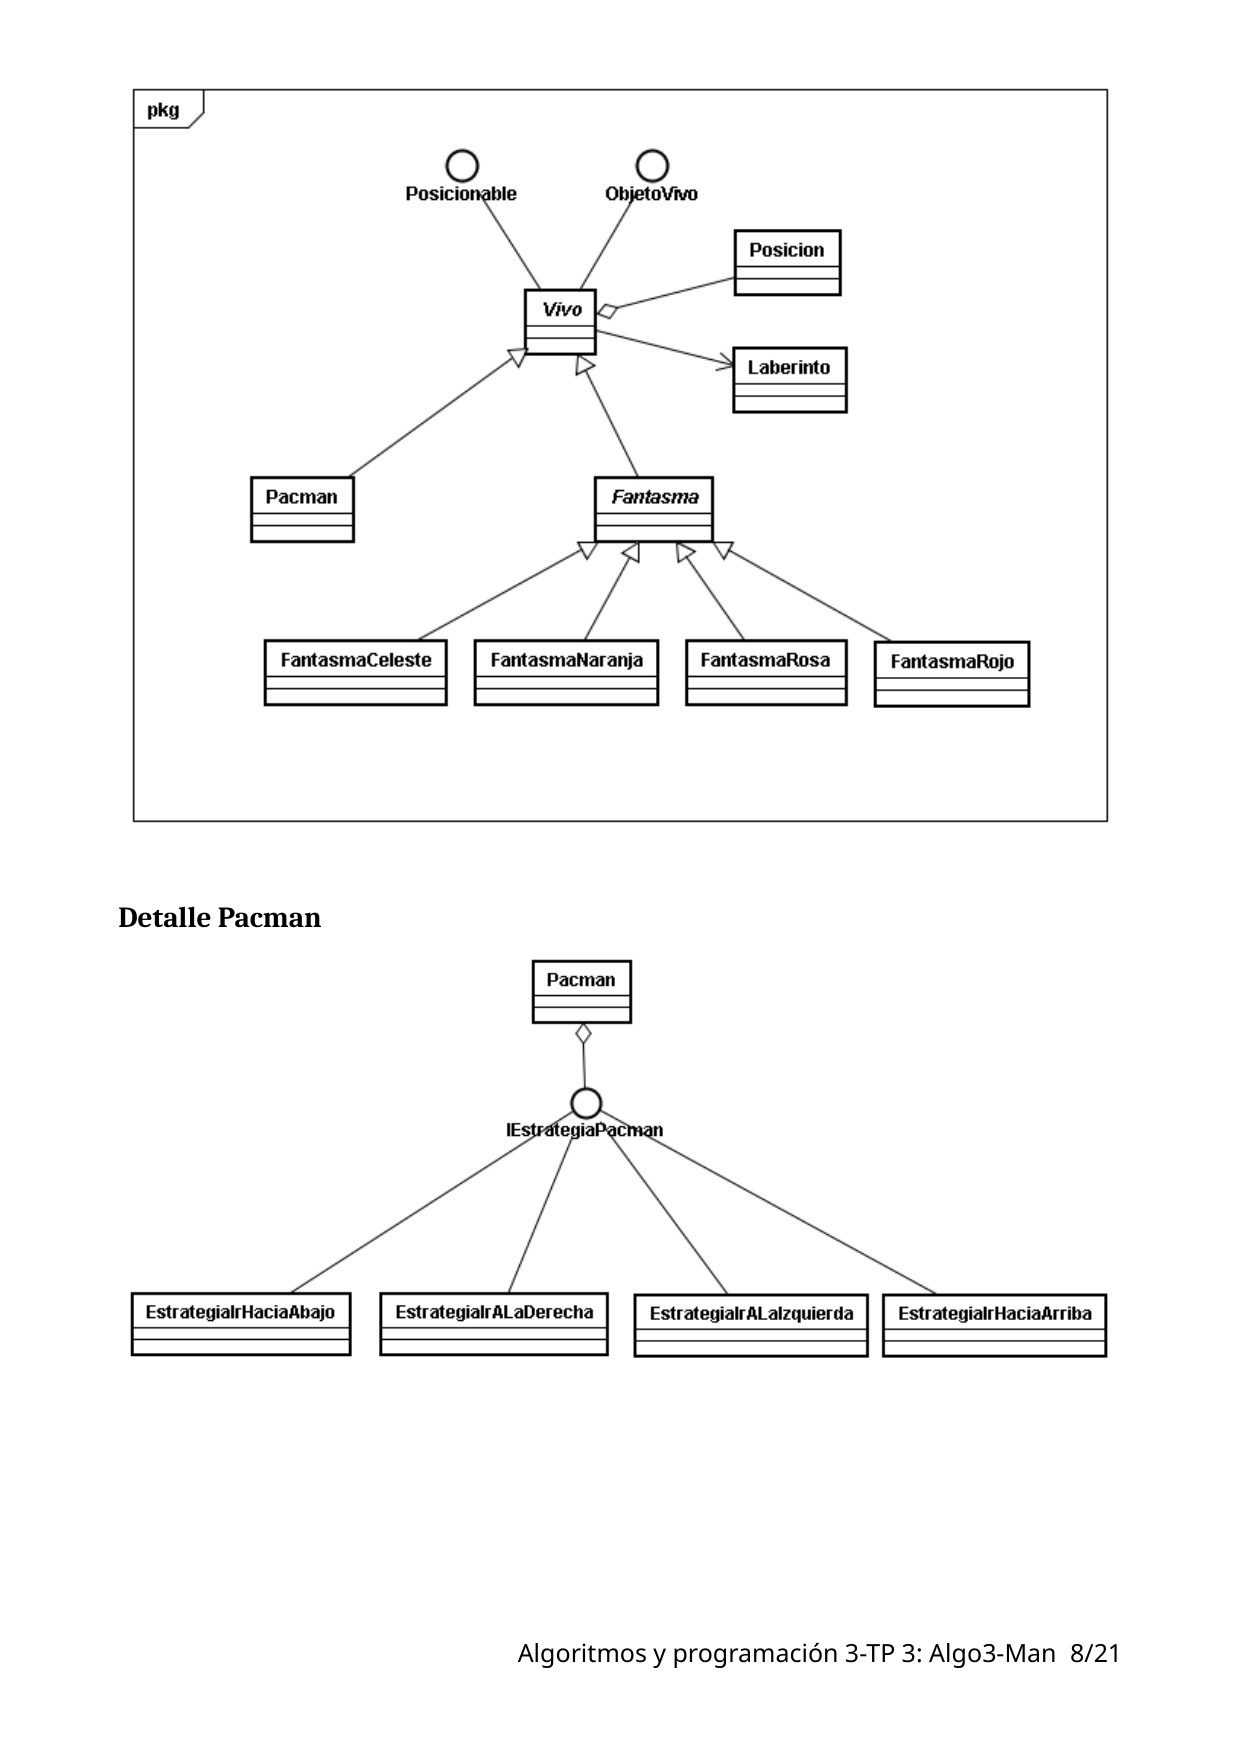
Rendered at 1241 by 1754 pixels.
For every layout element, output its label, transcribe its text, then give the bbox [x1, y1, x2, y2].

picture [118, 75, 1122, 836]
subtitle Detalle Pacman [118, 902, 1122, 935]
picture [118, 947, 1122, 1371]
